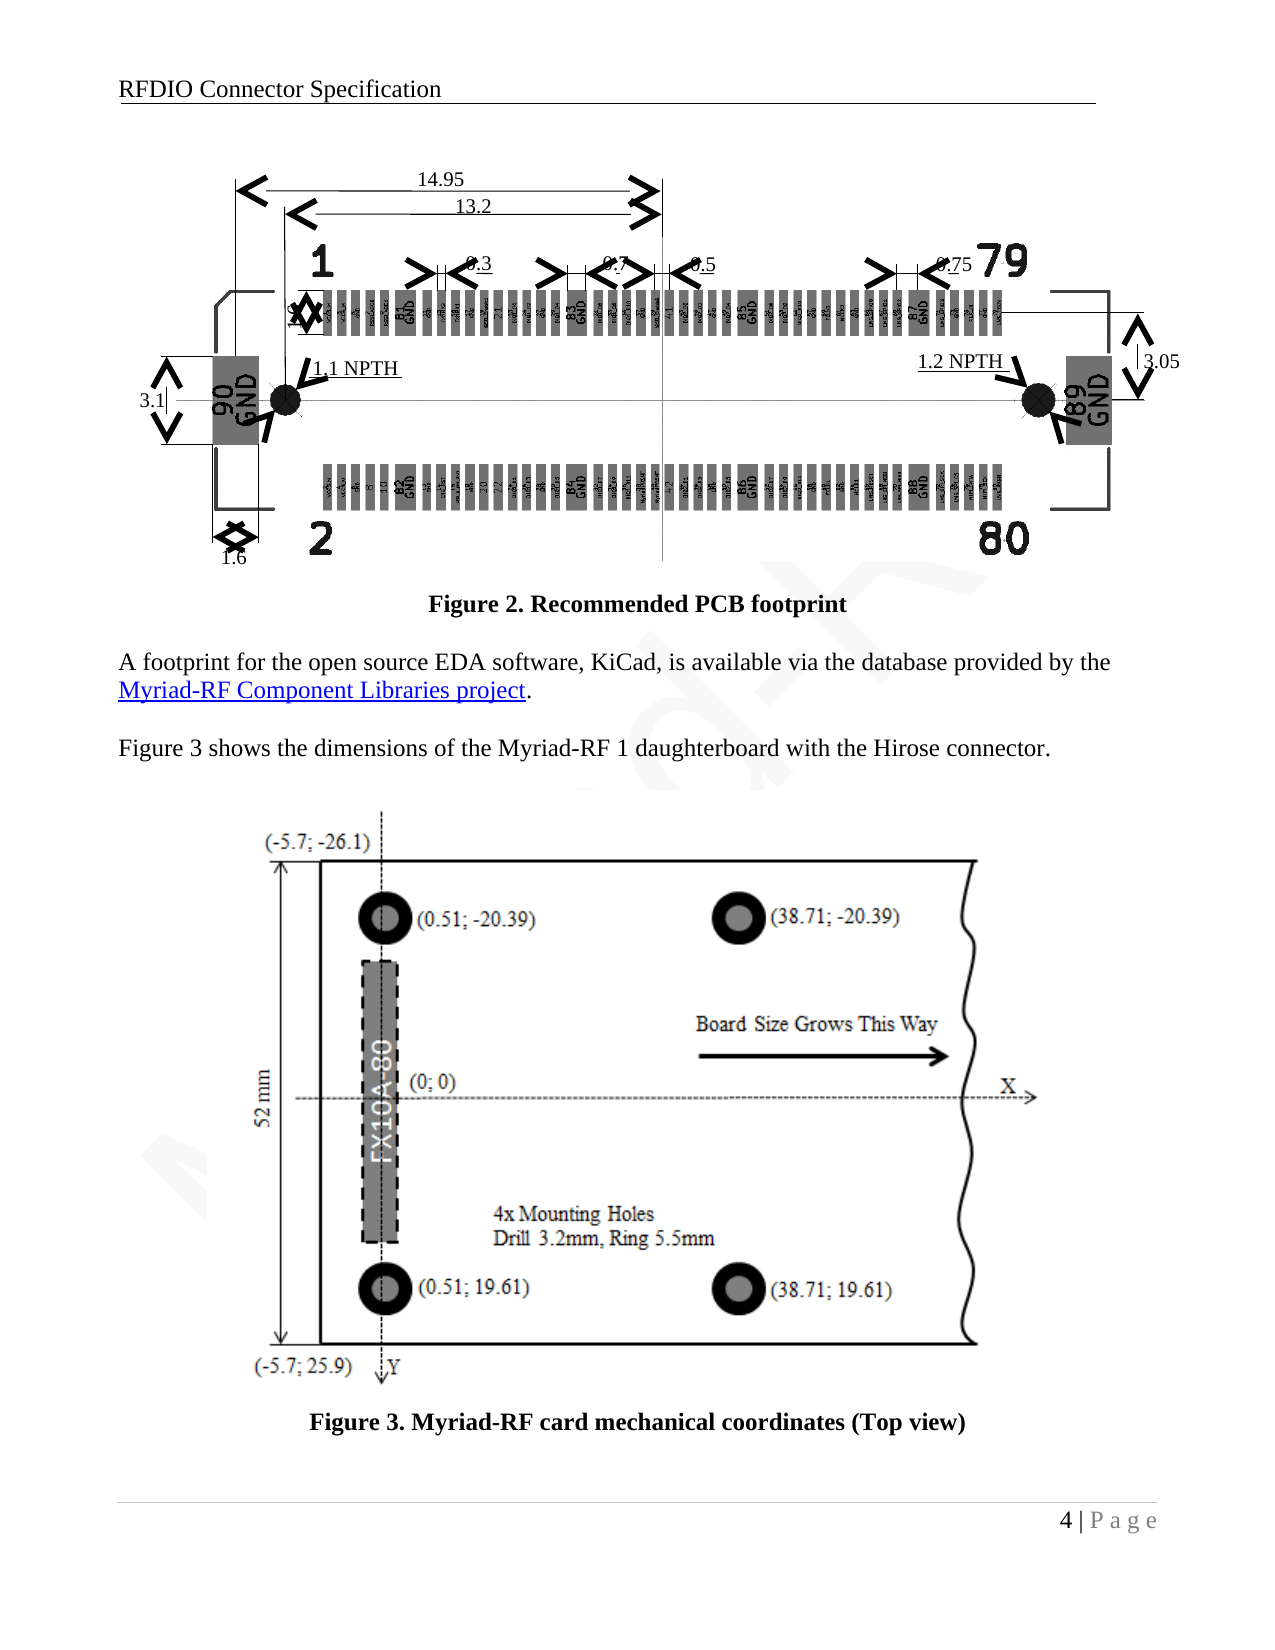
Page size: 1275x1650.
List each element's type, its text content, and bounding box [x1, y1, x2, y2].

text A footprint for the open source EDA software, KiCad, is available via the database provided by the Myriad-RF Component Libraries project. [774, 647, 1157, 704]
picture [226, 551, 238, 561]
picture [176, 237, 1145, 561]
text Figure 3 shows the dimensions of the Myriad-RF 1 daughterboard with the Hirose connector. [650, 733, 744, 762]
text Figure 2. Recommended PCB footprint [118, 589, 813, 618]
picture [227, 532, 245, 542]
text Figure 3 shows the dimensions of the Myriad-RF 1 daughterboard with the Hirose connector. [756, 733, 1157, 762]
text Figure 3 shows the dimensions of the Myriad-RF 1 daughterboard with the Hirose connector. [118, 733, 631, 762]
text Figure 3. Myriad-RF card mechanical coordinates (Top view) [118, 1407, 1157, 1436]
text A footprint for the open source EDA software, KiCad, is available via the database provided by the Myriad-RF Component Libraries project. [670, 647, 797, 704]
text Figure 2. Recommended PCB footprint [844, 589, 1157, 618]
picture [176, 445, 228, 561]
text A footprint for the open source EDA software, KiCad, is available via the database provided by the Myriad-RF Component Libraries project. [118, 647, 687, 704]
picture [223, 799, 1052, 1399]
